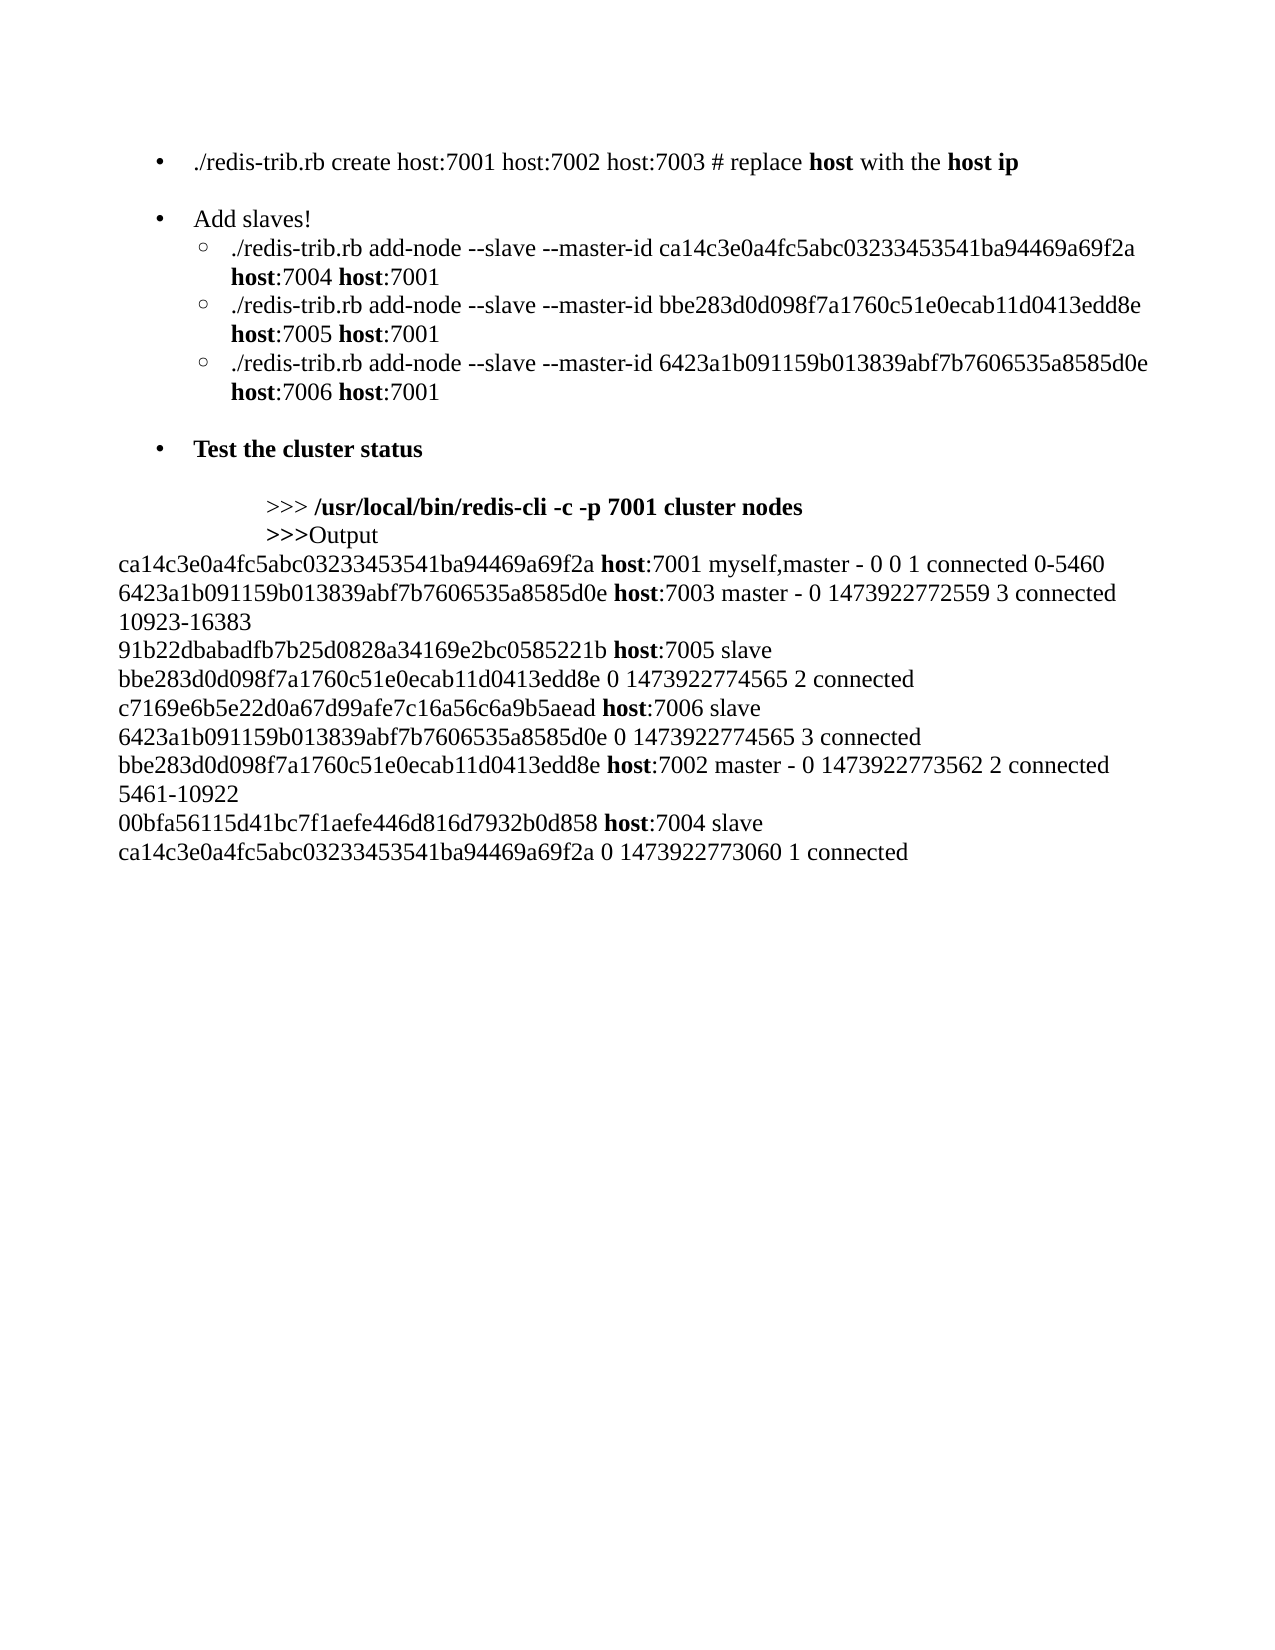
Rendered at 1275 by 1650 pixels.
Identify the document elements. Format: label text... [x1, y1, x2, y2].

text bbe283d0d098f7a1760c51e0ecab11d0413edd8e host:7002 master - 0 1473922773562 2 connected 5461-10922 [118, 751, 1157, 808]
list ./redis-trib.rb add-node --slave --master-id bbe283d0d098f7a1760c51e0ecab11d0413edd8e host:7005 host:7001 [193, 291, 1157, 348]
text >>> /usr/local/bin/redis-cli -c -p 7001 cluster nodes [118, 492, 1157, 521]
list Test the cluster status [156, 434, 1157, 463]
list ./redis-trib.rb add-node --slave --master-id 6423a1b091159b013839abf7b7606535a8585d0e host:7006 host:7001 [193, 348, 1157, 406]
text 91b22dbabadfb7b25d0828a34169e2bc0585221b host:7005 slave bbe283d0d098f7a1760c51e0ecab11d0413edd8e 0 1473922774565 2 connected [118, 636, 1157, 693]
list Add slaves! [156, 204, 1157, 233]
text ca14c3e0a4fc5abc03233453541ba94469a69f2a host:7001 myself,master - 0 0 1 connected 0-5460 [118, 549, 1157, 578]
list ./redis-trib.rb create host:7001 host:7002 host:7003 # replace host with the host ip [156, 147, 1157, 176]
text c7169e6b5e22d0a67d99afe7c16a56c6a9b5aead host:7006 slave 6423a1b091159b013839abf7b7606535a8585d0e 0 1473922774565 3 connected [118, 693, 1157, 751]
list ./redis-trib.rb add-node --slave --master-id ca14c3e0a4fc5abc03233453541ba94469a69f2a host:7004 host:7001 [193, 233, 1157, 291]
text 00bfa56115d41bc7f1aefe446d816d7932b0d858 host:7004 slave ca14c3e0a4fc5abc03233453541ba94469a69f2a 0 1473922773060 1 connected [118, 808, 1157, 866]
text 6423a1b091159b013839abf7b7606535a8585d0e host:7003 master - 0 1473922772559 3 connected 10923-16383 [118, 578, 1157, 636]
text >>>Output [118, 521, 1157, 549]
